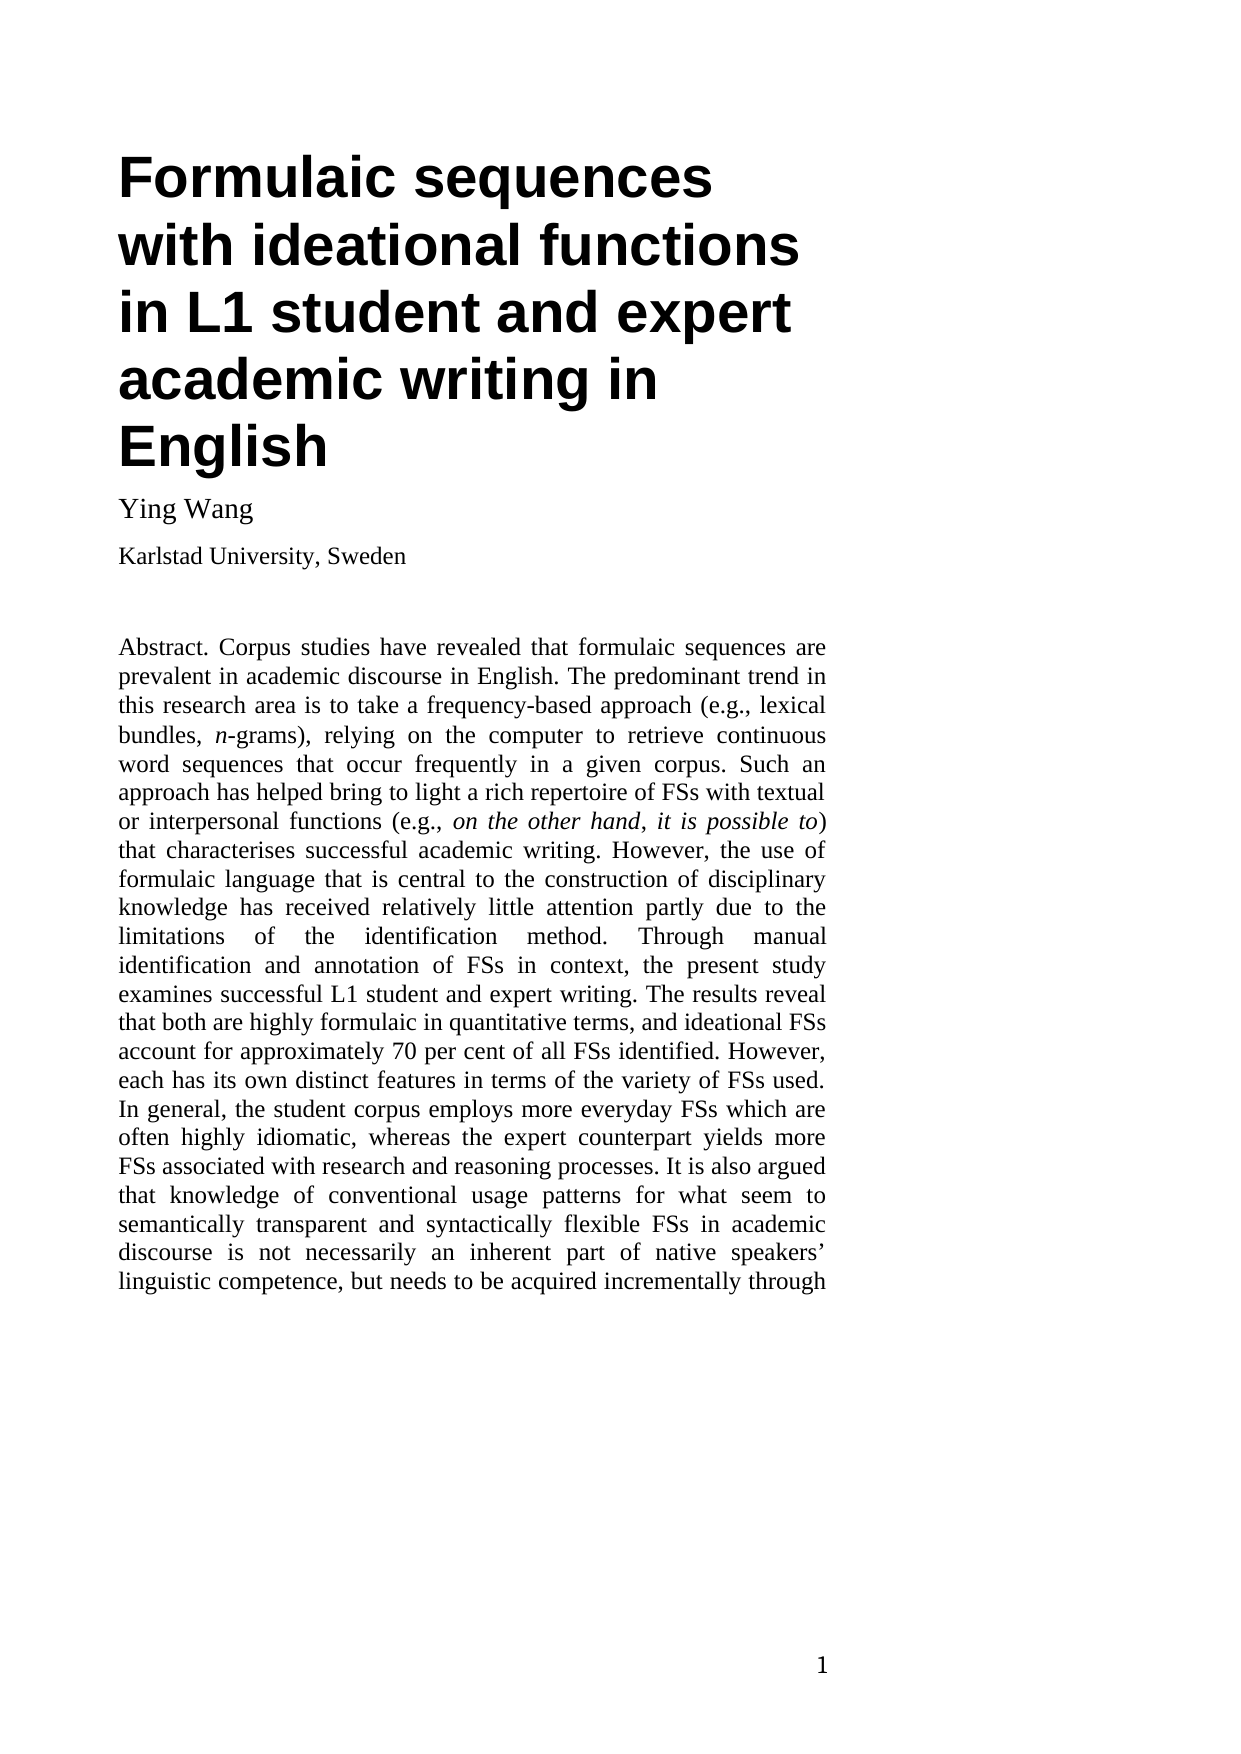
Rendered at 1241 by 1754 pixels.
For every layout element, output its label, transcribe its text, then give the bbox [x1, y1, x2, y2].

text Abstract. Corpus studies have revealed that formulaic sequences are prevalent in academic discourse in English. The predominant trend in this research area is to take a frequency-based approach (e.g., lexical bundles, n-grams), relying on the computer to retrieve continuous word sequences that occur frequently in a given corpus. Such an approach has helped bring to light a rich repertoire of FSs with textual or interpersonal functions (e.g., on the other hand, it is possible to) that characterises successful academic writing. However, the use of formulaic language that is central to the construction of disciplinary knowledge has received relatively little attention partly due to the limitations of the identification method. Through manual identification and annotation of FSs in context, the present study examines successful L1 student and expert writing. The results reveal that both are highly formulaic in quantitative terms, and ideational FSs account for approximately 70 per cent of all FSs identified. However, each has its own distinct features in terms of the variety of FSs used. In general, the student corpus employs more everyday FSs which are often highly idiomatic, whereas the expert counterpart yields more FSs associated with research and reasoning processes. It is also argued that knowledge of conventional usage patterns for what seem to semantically transparent and syntactically flexible FSs in academic discourse is not necessarily an inherent part of native speakers’ linguistic competence, but needs to be acquired incrementally through [118, 632, 827, 1295]
title Formulaic sequences with ideational functions in L1 student and expert academic writing in English [118, 143, 827, 478]
text Karlstad University, Sweden [118, 541, 827, 570]
text Ying Wang [118, 491, 827, 524]
